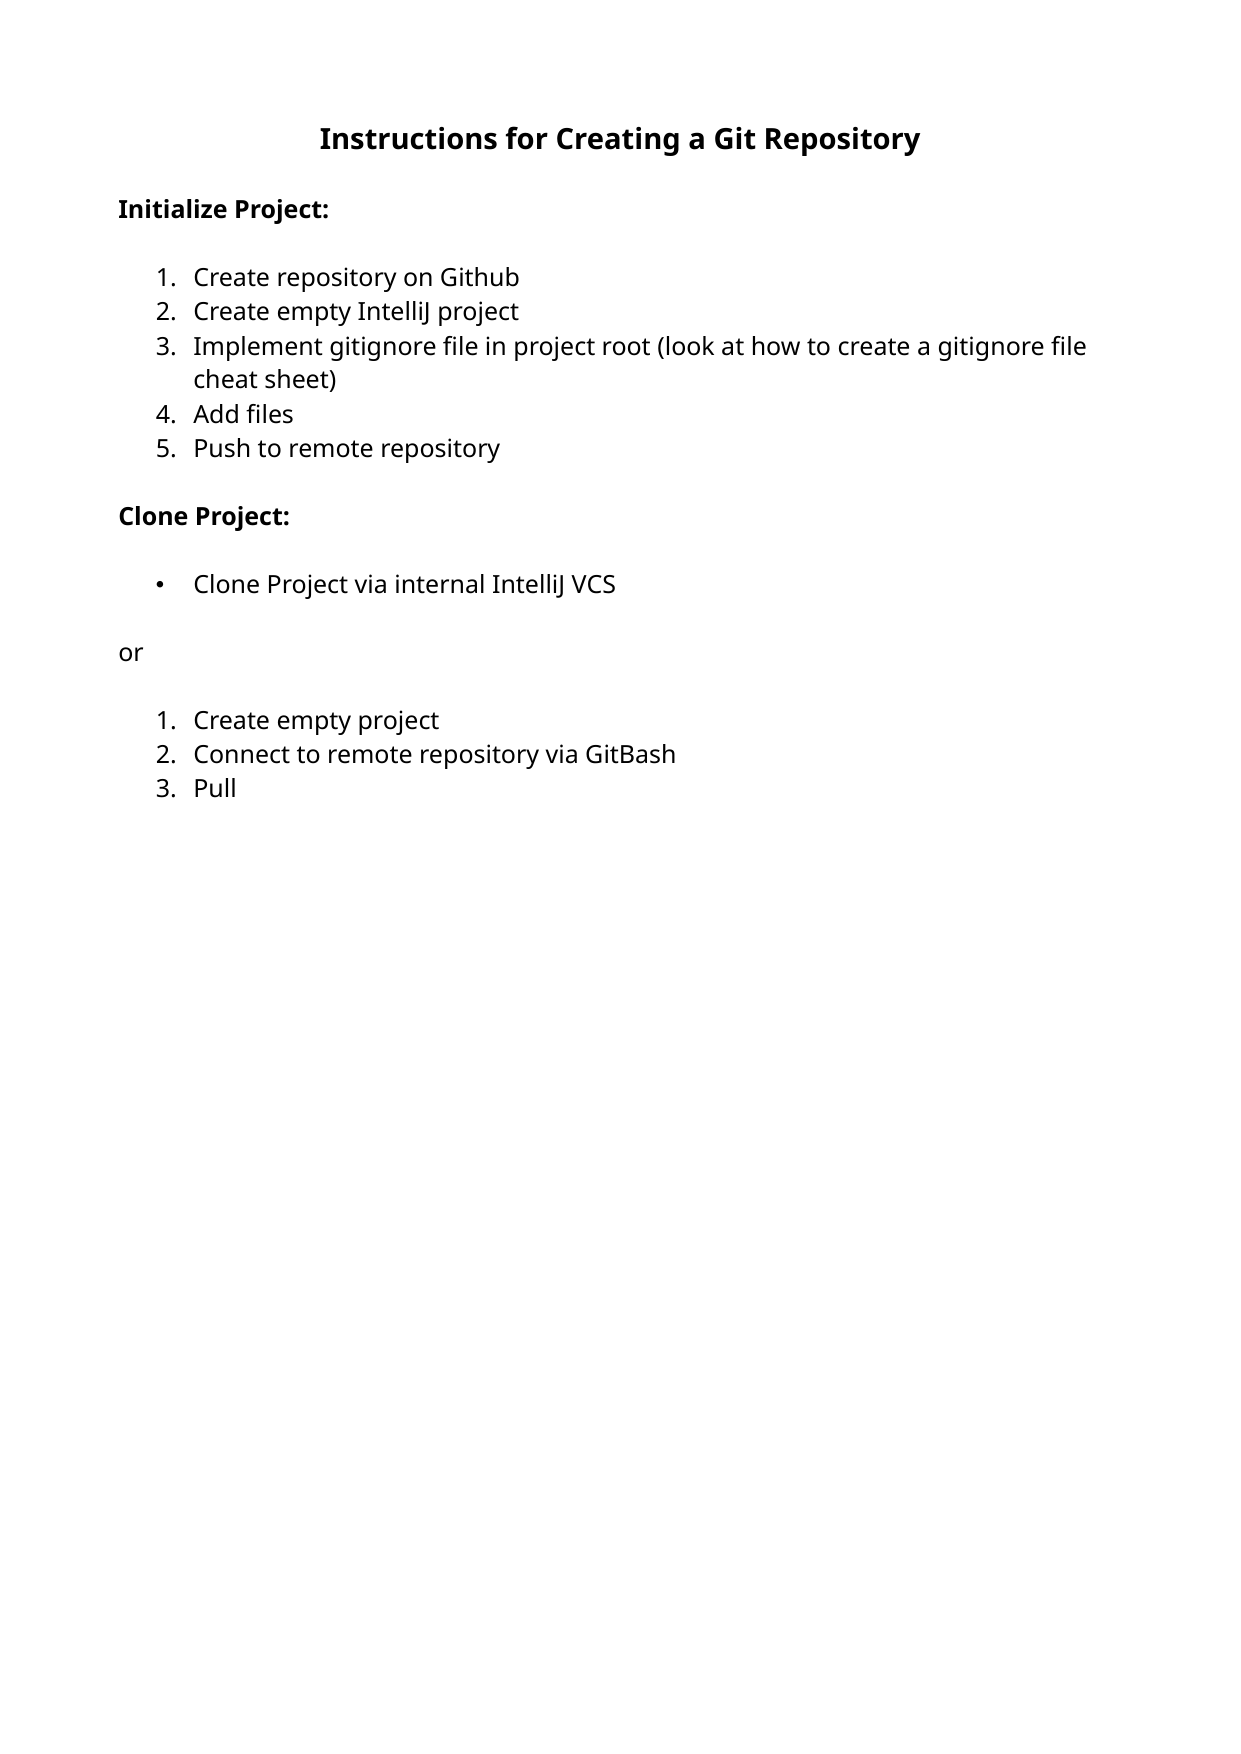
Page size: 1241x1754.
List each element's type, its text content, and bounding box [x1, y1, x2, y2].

list Connect to remote repository via GitBash [156, 737, 1122, 771]
list Implement gitignore file in project root (look at how to create a gitignore file cheat sheet) [156, 328, 1122, 396]
text Clone Project: [118, 498, 1122, 532]
list Create empty IntelliJ project [156, 294, 1122, 328]
list Pull [156, 771, 1122, 805]
list Clone Project via internal IntelliJ VCS [156, 567, 1122, 601]
text Instructions for Creating a Git Repository [118, 118, 1122, 158]
list Add files [156, 396, 1122, 430]
text Initialize Project: [118, 192, 1122, 226]
text or [118, 635, 1122, 669]
list Create empty project [156, 703, 1122, 737]
list Create repository on Github [156, 260, 1122, 294]
list Push to remote repository [156, 430, 1122, 464]
